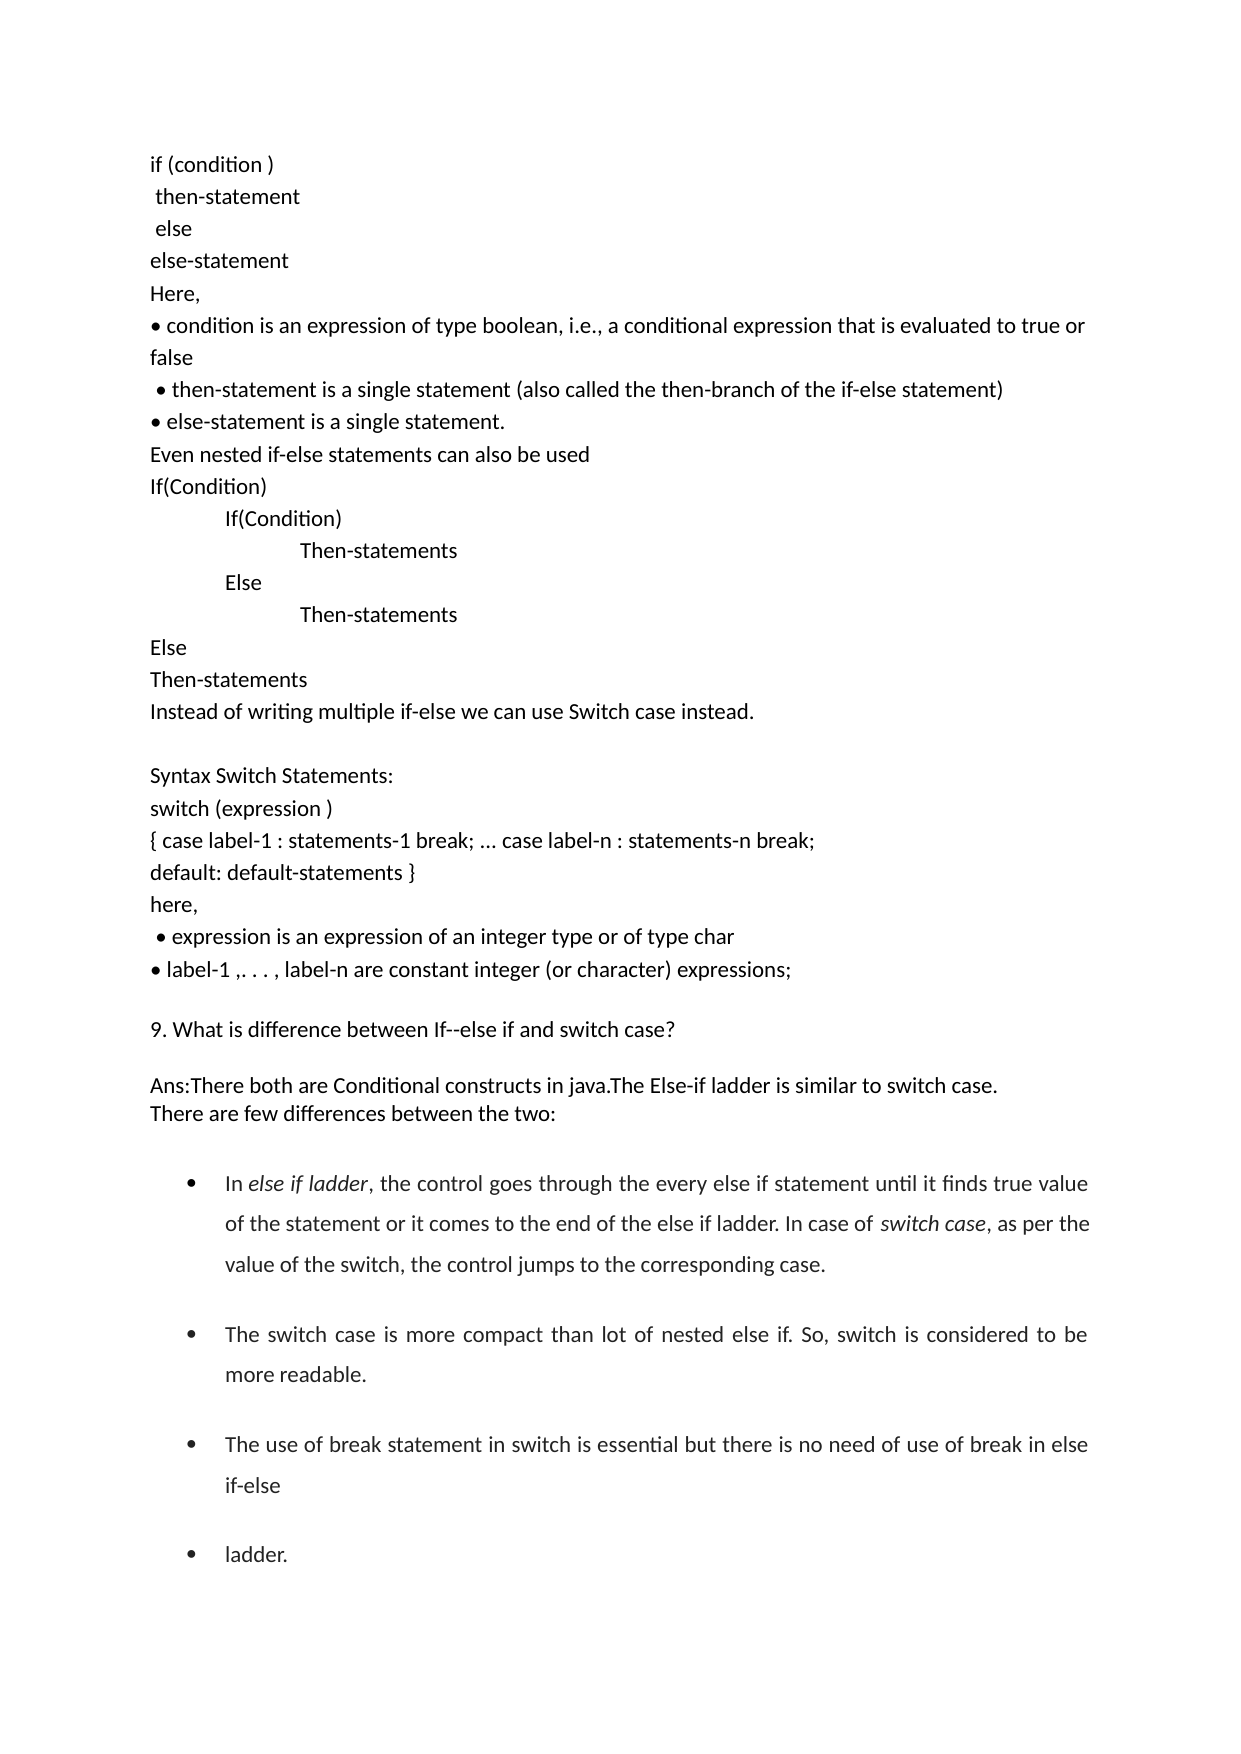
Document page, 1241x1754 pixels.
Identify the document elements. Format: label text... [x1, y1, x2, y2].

text • label-1 ,. . . , label-n are constant integer (or character) expressions; [150, 955, 1090, 983]
text • then-statement is a single statement (also called the then-branch of the if-else statement) [150, 375, 1090, 403]
text Even nested if-else statements can also be used [150, 440, 1090, 468]
text • condition is an expression of type boolean, i.e., a conditional expression that is evaluated to true or false [150, 311, 1090, 371]
text Else [150, 568, 1090, 596]
text There are few differences between the two: [150, 1099, 1090, 1127]
text then-statement [150, 182, 1090, 210]
list The use of break statement in switch is essential but there is no need of use of break in else if-else [187, 1418, 1090, 1499]
list The switch case is more compact than lot of nested else if. So, switch is considered to be more readable. [187, 1307, 1090, 1388]
text here, [150, 890, 1090, 918]
text switch (expression ) [150, 794, 1090, 822]
text else [150, 214, 1090, 242]
list In else if ladder, the control goes through the every else if statement until it finds true value of the statement or it comes to the end of the else if ladder. In case of switch case, as per the value of the switch, the control jumps to the corresponding case. [187, 1156, 1090, 1278]
text Here, [150, 279, 1090, 307]
text Then-statements [150, 665, 1090, 693]
text default: default-statements } [150, 858, 1090, 886]
text Then-statements [150, 601, 1090, 629]
text Then-statements [150, 536, 1090, 564]
text Else [150, 633, 1090, 661]
text else-statement [150, 247, 1090, 274]
text Instead of writing multiple if-else we can use Switch case instead. [150, 697, 1090, 725]
text • else-statement is a single statement. [150, 407, 1090, 436]
text If(Condition) [150, 504, 1090, 532]
text { case label-1 : statements-1 break; ... case label-n : statements-n break; [150, 826, 1090, 854]
text • expression is an expression of an integer type or of type char [150, 922, 1090, 951]
text 9. What is difference between If--else if and switch case? [150, 1015, 1090, 1043]
text If(Condition) [150, 472, 1090, 500]
text Ans:There both are Conditional constructs in java.The Else-if ladder is similar to switch case. [150, 1071, 1090, 1099]
text if (condition ) [150, 150, 1090, 178]
text Syntax Switch Statements: [150, 762, 1090, 789]
list ladder. [187, 1528, 1090, 1569]
